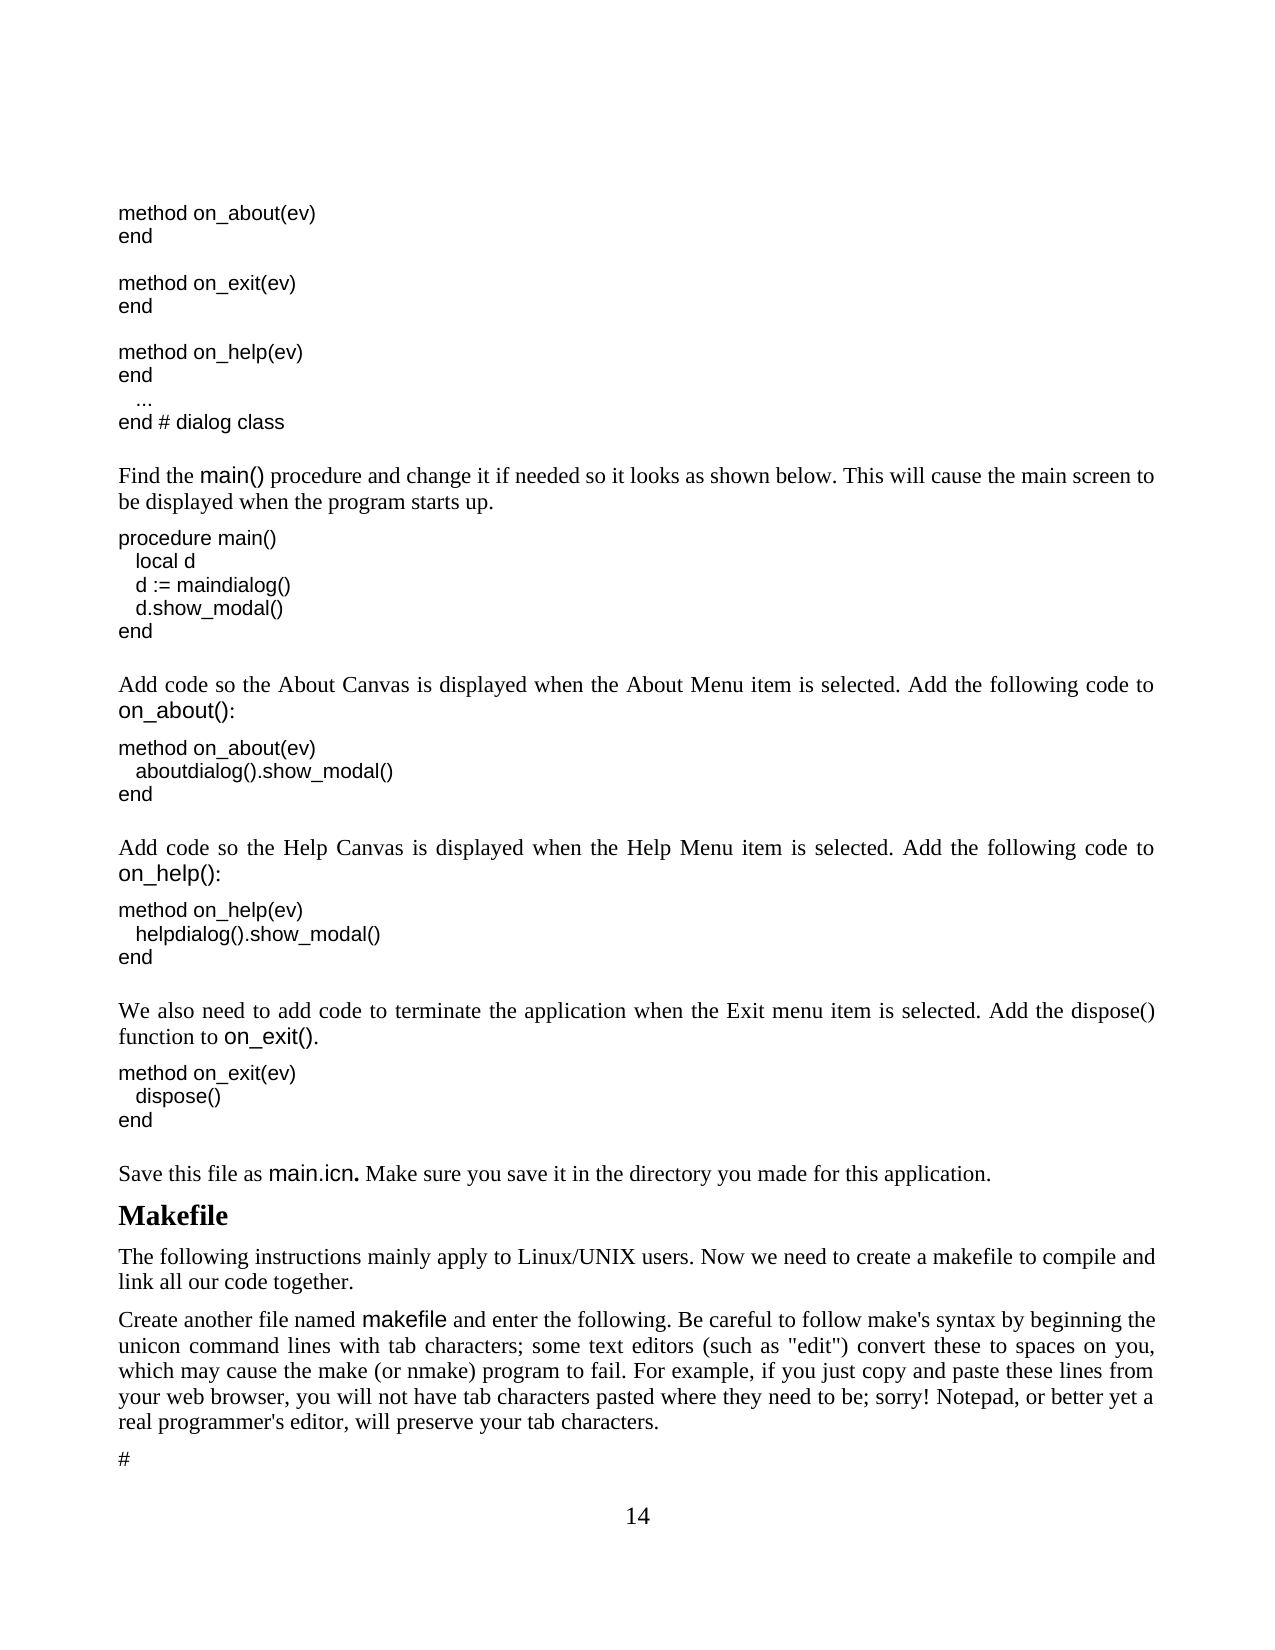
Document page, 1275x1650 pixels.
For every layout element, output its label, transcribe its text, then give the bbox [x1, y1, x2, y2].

text # [118, 1447, 1157, 1470]
text method on_about(ev) [118, 736, 1157, 759]
text method on_help(ev) [118, 341, 1157, 364]
text Add code so the Help Canvas is displayed when the Help Menu item is selected. Add the following code to on_help(): [118, 835, 1157, 886]
text end [118, 224, 1157, 248]
text helpdialog().show_modal() [118, 922, 1157, 945]
text aboutdialog().show_modal() [118, 759, 1157, 782]
text Find the main() procedure and change it if needed so it looks as shown below. This will cause the main screen to be displayed when the program starts up. [118, 463, 1157, 514]
text procedure main() [118, 527, 1157, 550]
text Add code so the About Canvas is displayed when the About Menu item is selected. Add the following code to on_about(): [118, 672, 1157, 723]
text method on_about(ev) [118, 201, 1157, 224]
text dispose() [118, 1085, 1157, 1108]
text Create another file named makefile and enter the following. Be careful to follow make's syntax by beginning the unicon command lines with tab characters; some text editors (such as "edit") convert these to spaces on you, which may cause the make (or nmake) program to fail. For example, if you just copy and paste these lines from your web browser, you will not have tab characters pasted where they need to be; sorry! Notepad, or better yet a real programmer's editor, will preserve your tab characters. [118, 1307, 1157, 1434]
text end [118, 1108, 1157, 1131]
text method on_exit(ev) [118, 271, 1157, 294]
text end [118, 945, 1157, 968]
text d.show_modal() [118, 596, 1157, 620]
text Makefile [118, 1199, 1157, 1231]
text end # dialog class [118, 410, 1157, 434]
text method on_exit(ev) [118, 1062, 1157, 1085]
text We also need to add code to terminate the application when the Exit menu item is selected. Add the dispose() function to on_exit(). [118, 998, 1157, 1049]
text Save this file as main.icn. Make sure you save it in the directory you made for this application. [118, 1161, 1157, 1187]
text end [118, 294, 1157, 317]
text d := maindialog() [118, 573, 1157, 596]
text ... [118, 387, 1157, 410]
text The following instructions mainly apply to Linux/UNIX users. Now we need to create a makefile to compile and link all our code together. [118, 1244, 1157, 1295]
text end [118, 364, 1157, 387]
text local d [118, 550, 1157, 573]
text end [118, 620, 1157, 643]
text end [118, 782, 1157, 806]
text method on_help(ev) [118, 899, 1157, 922]
